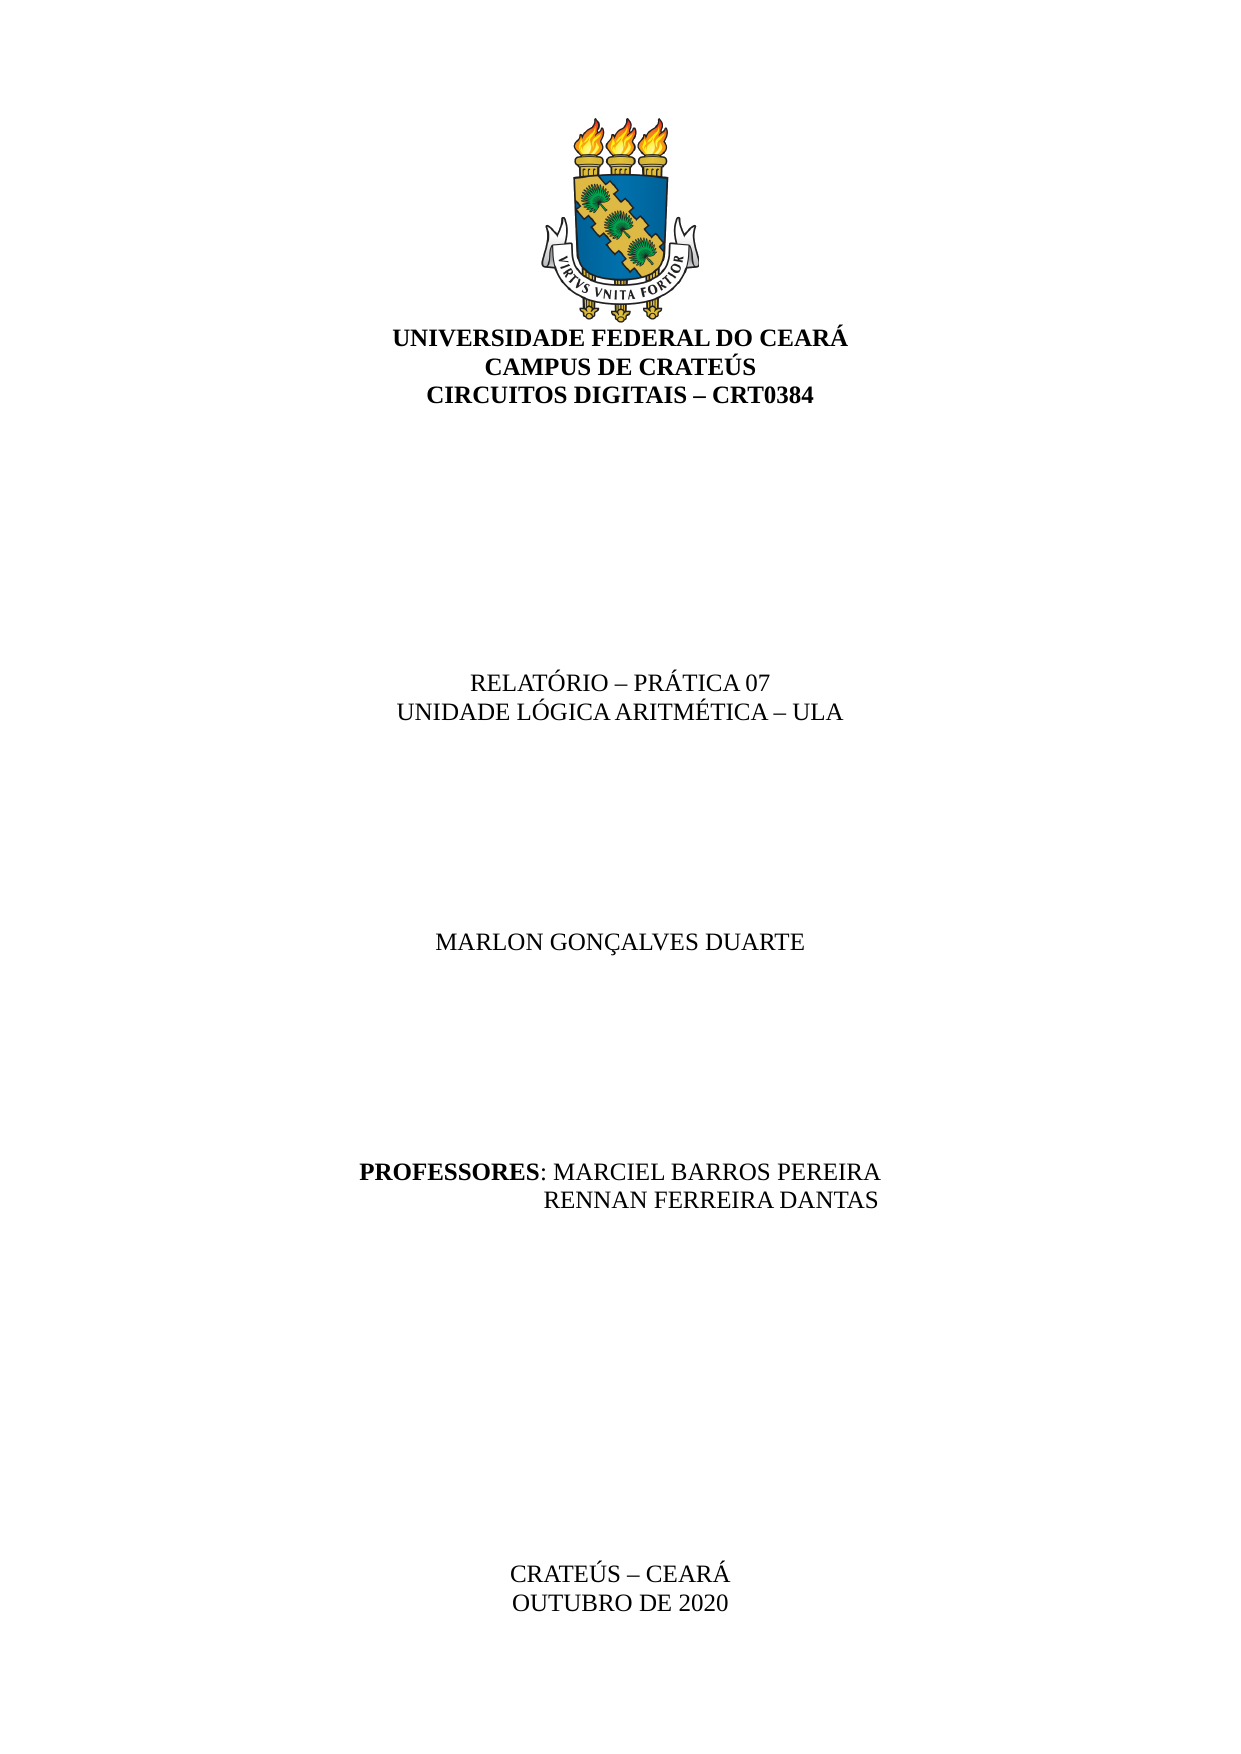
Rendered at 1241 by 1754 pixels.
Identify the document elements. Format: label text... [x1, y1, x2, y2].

text OUTUBRO DE 2020 [118, 1588, 1122, 1617]
text CRATEÚS – CEARÁ [118, 1559, 1122, 1588]
text MARLON GONÇALVES DUARTE [118, 927, 1122, 956]
text RELATÓRIO – PRÁTICA 07 [118, 668, 1122, 697]
text UNIVERSIDADE FEDERAL DO CEARÁ [118, 323, 1122, 352]
text CAMPUS DE CRATEÚS [118, 352, 1122, 381]
picture [541, 118, 699, 323]
text PROFESSORES: MARCIEL BARROS PEREIRA [118, 1157, 1122, 1186]
text UNIDADE LÓGICA ARITMÉTICA – ULA [118, 697, 1122, 726]
text RENNAN FERREIRA DANTAS [543, 1186, 1122, 1214]
text CIRCUITOS DIGITAIS – CRT0384 [118, 381, 1122, 409]
